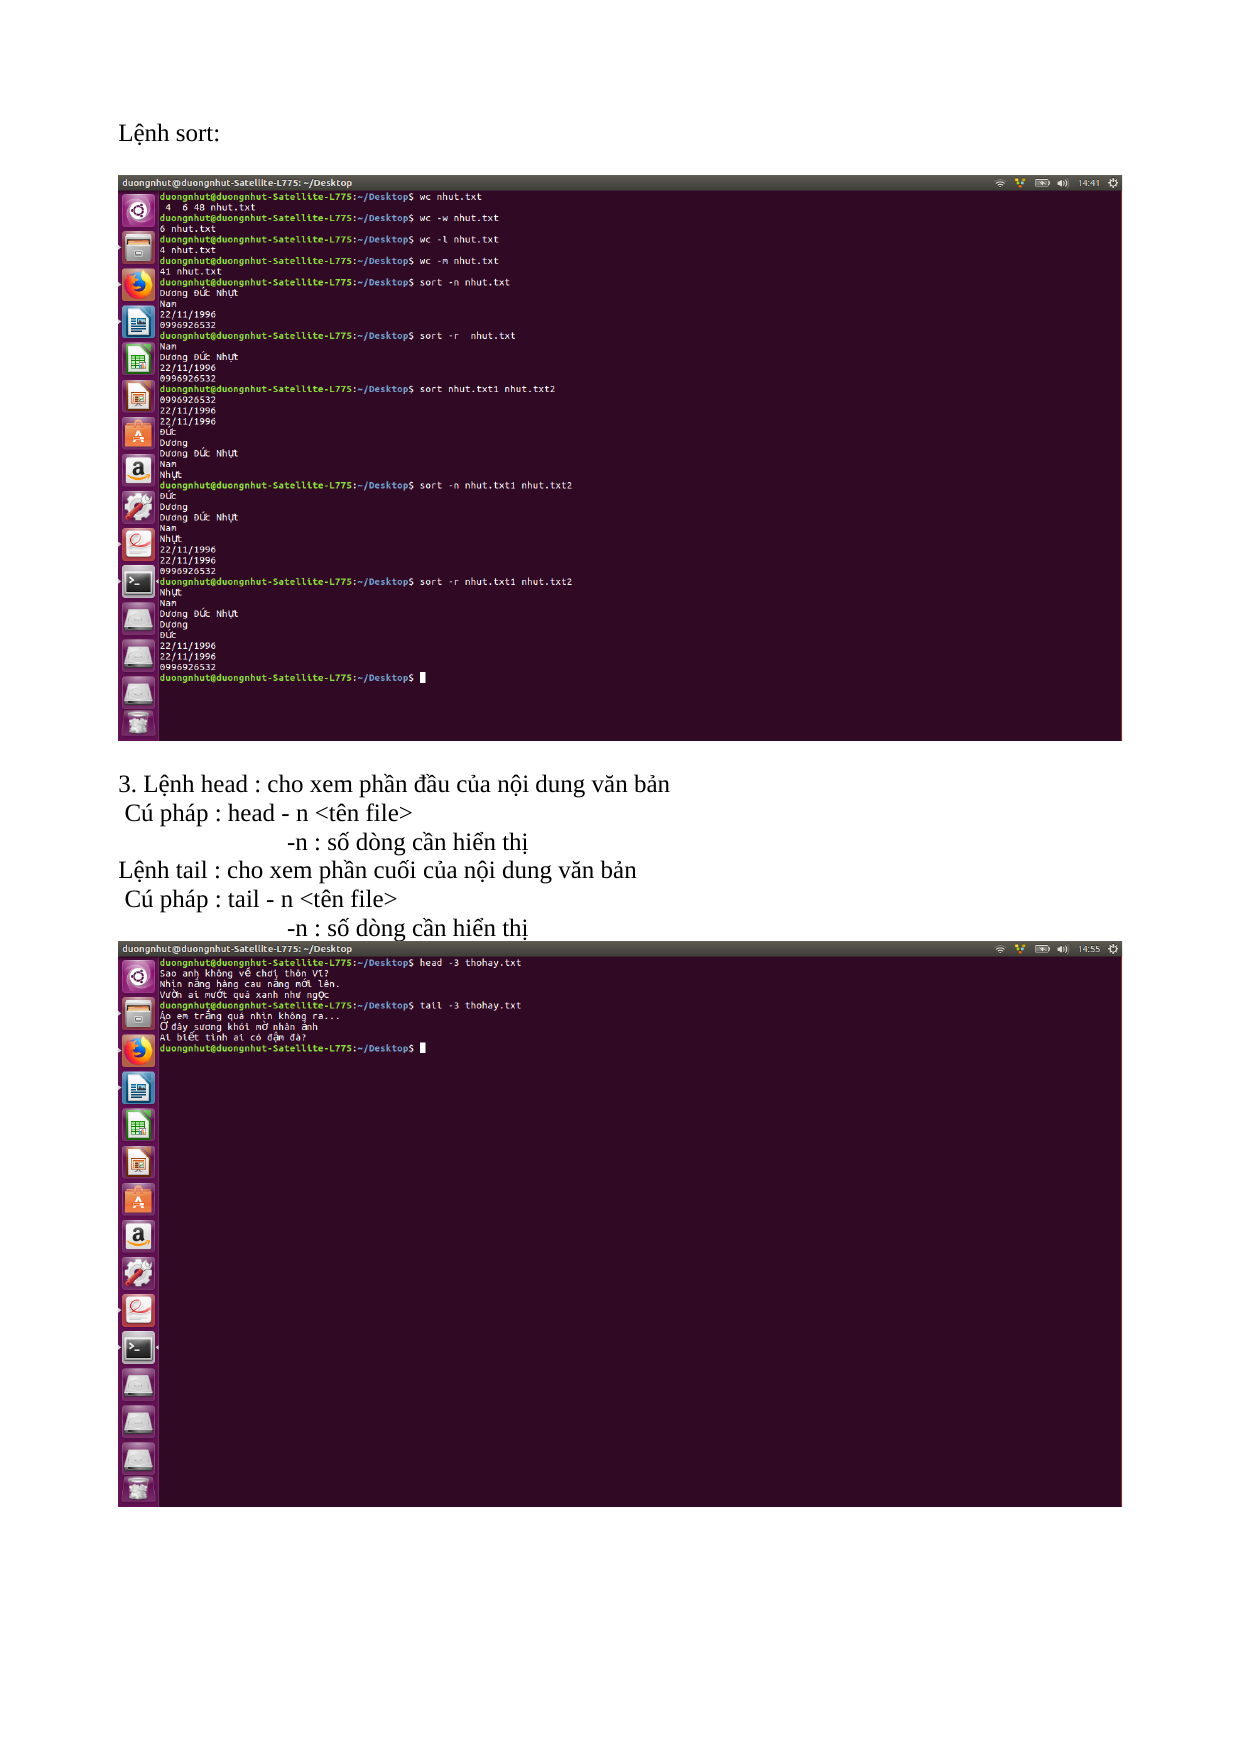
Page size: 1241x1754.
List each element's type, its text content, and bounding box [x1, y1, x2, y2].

text -n : số dòng cần hiển thị [118, 827, 1122, 855]
text Lệnh tail : cho xem phần cuối của nội dung văn bản [118, 855, 1122, 884]
text -n : số dòng cần hiển thị [118, 913, 1122, 941]
picture [118, 941, 1123, 1507]
picture [118, 175, 1123, 741]
text Lệnh sort: [118, 118, 1122, 147]
text Cú pháp : head - n <tên file> [118, 798, 1122, 827]
text 3. Lệnh head : cho xem phần đầu của nội dung văn bản [118, 769, 1122, 798]
text Cú pháp : tail - n <tên file> [118, 884, 1122, 913]
